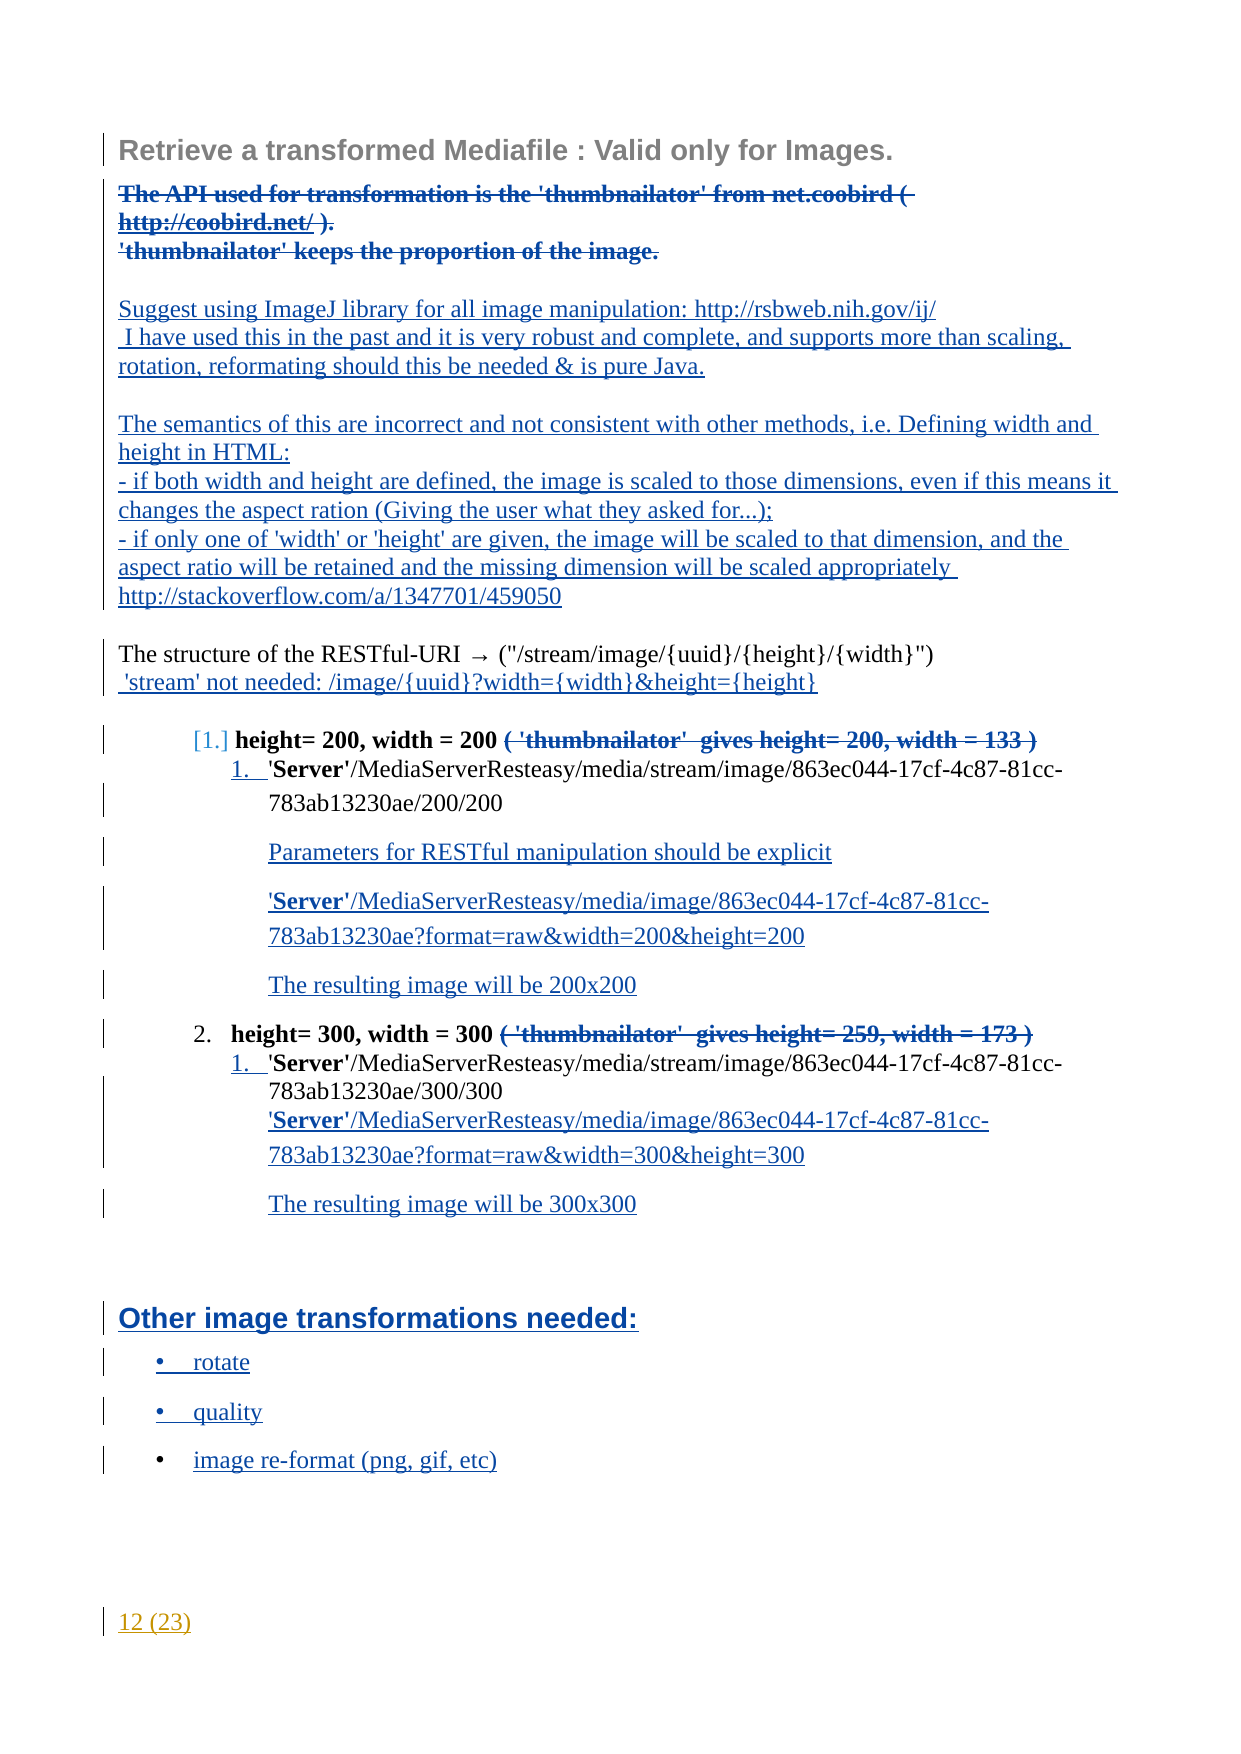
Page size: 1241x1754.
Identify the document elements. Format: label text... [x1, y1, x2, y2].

text Suggest using ImageJ library for all image manipulation: http://rsbweb.nih.gov/ij/ [118, 294, 1122, 322]
text 'stream' not needed: /image/{uuid}?width={width}&height={height} [118, 667, 1122, 696]
list height= 300, width = 300 ( 'thumbnailator' gives height= 259, width = 173 ) [193, 1019, 1122, 1048]
list rotate [156, 1347, 1122, 1376]
list The resulting image will be 300x300 [231, 1189, 1122, 1217]
list height= 200, width = 200 ( 'thumbnailator' gives height= 200, width = 133) [193, 725, 1122, 754]
text - if both width and height are defined, the image is scaled to those dimensions, even if this means it changes the aspect ration (Giving the user what they asked for...); [118, 466, 1122, 524]
text The semantics of this are incorrect and not consistent with other methods, i.e. Defining width and height in HTML: [118, 409, 1122, 466]
list The resulting image will be 200x200 [231, 970, 1122, 999]
list image re-format (png, gif, etc) [156, 1446, 1122, 1474]
text 'thumbnailator' keeps the proportion of the image. [118, 236, 1122, 265]
text The structure of the RESTful-URI → ("/stream/image/{uuid}/{height}/{width}") [118, 639, 1122, 667]
list quality [156, 1397, 1122, 1425]
text - if only one of 'width' or 'height' are given, the image will be scaled to that dimension, and the aspect ratio will be retained and the missing dimension will be scaled appropriately http://stackoverflow.com/a/1347701/459050 [118, 524, 1122, 610]
list 'Server'/MediaServerResteasy/media/image/863ec044-17cf-4c87-81cc-783ab13230ae?format=raw&width=200&height=200 [231, 886, 1122, 949]
text I have used this in the past and it is very robust and complete, and supports more than scaling, rotation, reformating should this be needed & is pure Java. [118, 322, 1122, 380]
subtitle Retrieve a transformed Mediafile : Valid only for Images. [118, 133, 1122, 166]
list 'Server'/MediaServerResteasy/media/stream/image/863ec044-17cf-4c87-81cc-783ab13230ae/200/200 [231, 754, 1122, 817]
list Parameters for RESTful manipulation should be explicit [231, 837, 1122, 866]
text The API used for transformation is the 'thumbnailator' from net.coobird ( http://coobird.net/ ). [118, 179, 1122, 236]
list 'Server'/MediaServerResteasy/media/image/863ec044-17cf-4c87-81cc-783ab13230ae?format=raw&width=300&height=300 [231, 1105, 1122, 1168]
subtitle Other image transformations needed: [118, 1301, 1122, 1335]
list 'Server'/MediaServerResteasy/media/stream/image/863ec044-17cf-4c87-81cc-783ab13230ae/300/300 [231, 1048, 1122, 1105]
